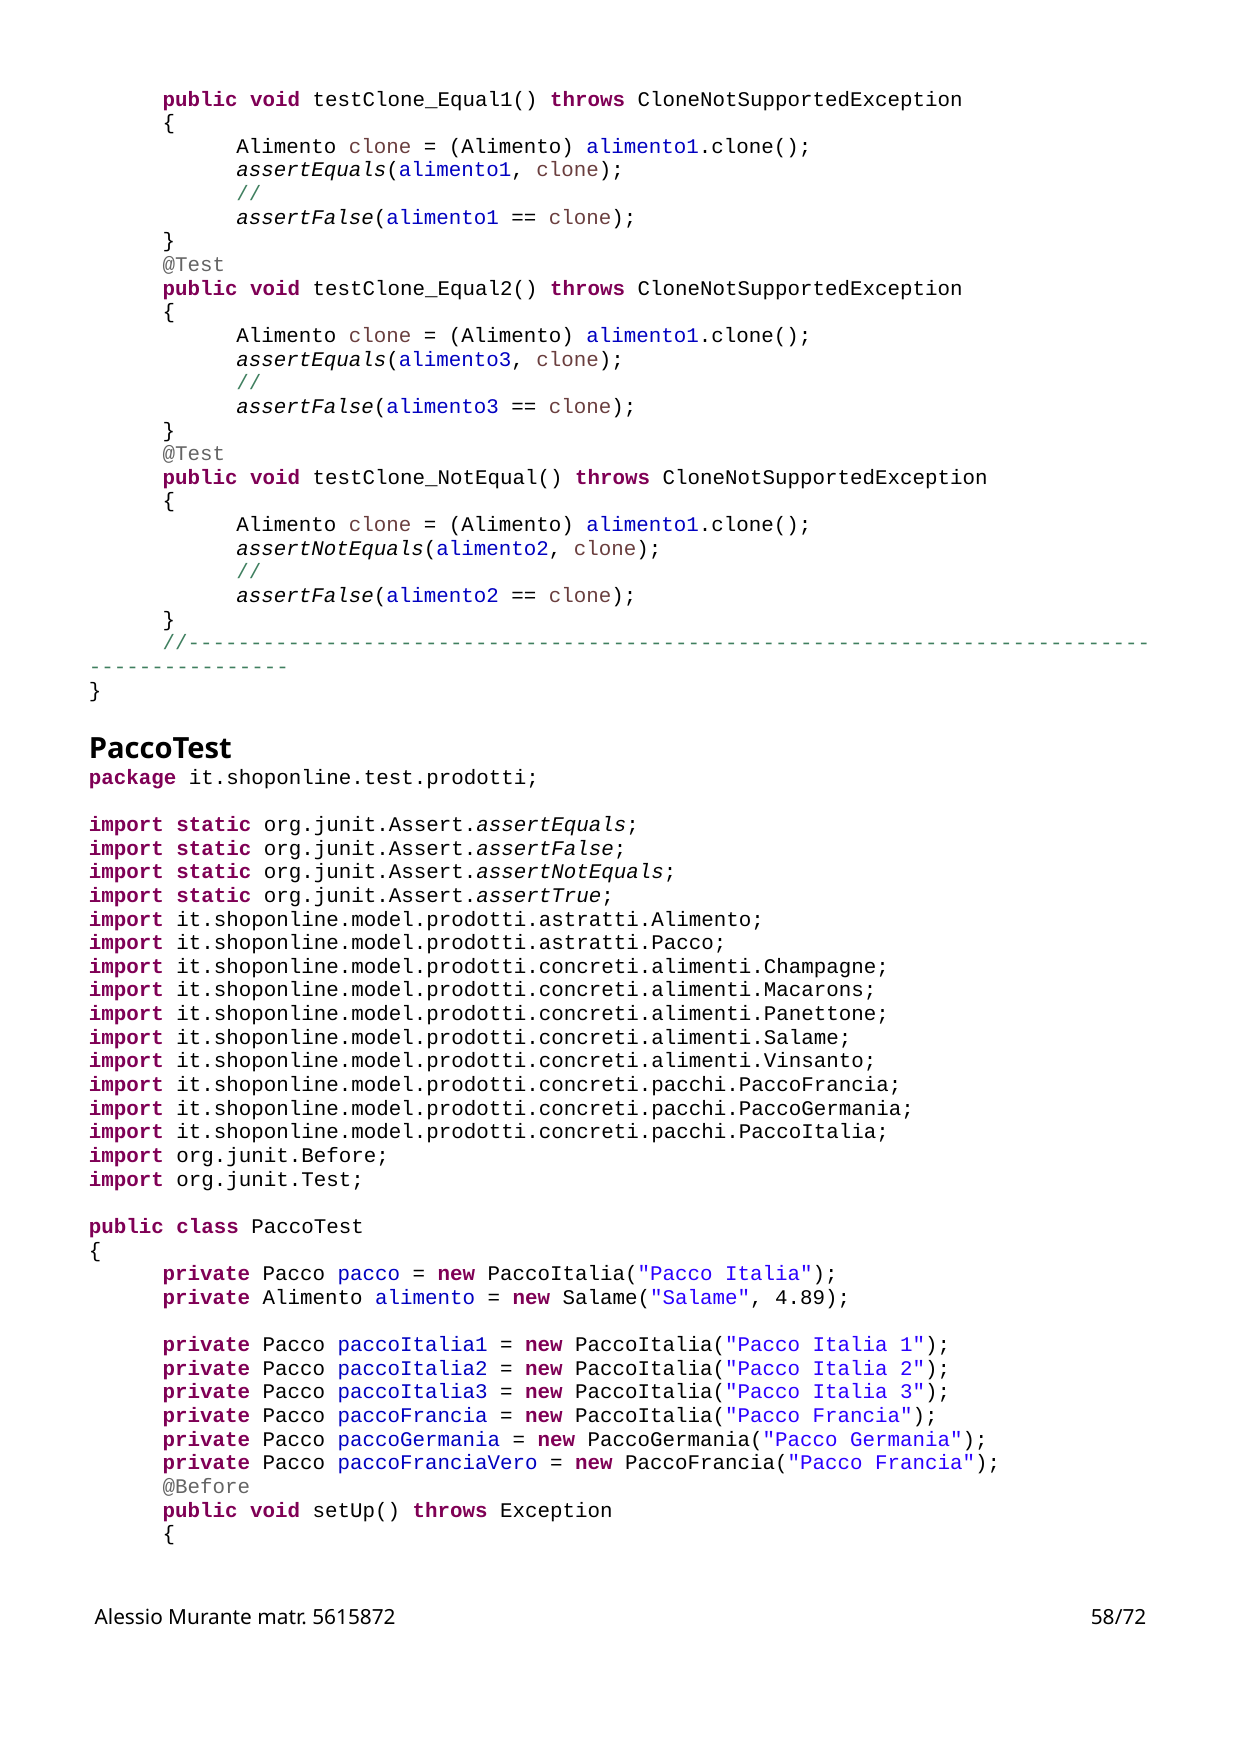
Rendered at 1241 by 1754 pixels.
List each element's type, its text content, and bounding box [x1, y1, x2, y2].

text private Pacco paccoFrancia = new PaccoItalia("Pacco Francia"); [88, 1405, 1152, 1429]
text import it.shoponline.model.prodotti.concreti.pacchi.PaccoGermania; [88, 1098, 1152, 1121]
text @Before [88, 1476, 1152, 1500]
text import it.shoponline.model.prodotti.astratti.Alimento; [88, 908, 1152, 932]
text @Test [88, 443, 1152, 467]
text } [88, 680, 1152, 703]
text PaccoTest [88, 727, 1152, 767]
text } [88, 609, 1152, 632]
text import it.shoponline.model.prodotti.concreti.alimenti.Macarons; [88, 979, 1152, 1003]
text } [88, 419, 1152, 443]
text private Alimento alimento = new Salame("Salame", 4.89); [88, 1287, 1152, 1311]
text // [88, 561, 1152, 585]
text import it.shoponline.model.prodotti.concreti.alimenti.Vinsanto; [88, 1050, 1152, 1074]
text Alimento clone = (Alimento) alimento1.clone(); [88, 325, 1152, 349]
text import static org.junit.Assert.assertFalse; [88, 838, 1152, 861]
text public class PaccoTest [88, 1216, 1152, 1239]
text import org.junit.Before; [88, 1145, 1152, 1169]
text //--------------------------------------------------------------------------------------------- [88, 632, 1152, 680]
text import it.shoponline.model.prodotti.astratti.Pacco; [88, 932, 1152, 956]
text Alimento clone = (Alimento) alimento1.clone(); [88, 514, 1152, 538]
text { [88, 1239, 1152, 1263]
text assertEquals(alimento1, clone); [88, 159, 1152, 183]
text assertFalse(alimento2 == clone); [88, 585, 1152, 609]
text assertNotEquals(alimento2, clone); [88, 538, 1152, 561]
text import static org.junit.Assert.assertTrue; [88, 885, 1152, 908]
text private Pacco paccoGermania = new PaccoGermania("Pacco Germania"); [88, 1429, 1152, 1452]
text { [88, 301, 1152, 325]
text // [88, 372, 1152, 396]
text import it.shoponline.model.prodotti.concreti.alimenti.Salame; [88, 1027, 1152, 1050]
text private Pacco paccoItalia2 = new PaccoItalia("Pacco Italia 2"); [88, 1358, 1152, 1381]
text { [88, 1523, 1152, 1547]
text // [88, 183, 1152, 207]
text import it.shoponline.model.prodotti.concreti.alimenti.Champagne; [88, 956, 1152, 979]
text { [88, 491, 1152, 514]
text assertFalse(alimento1 == clone); [88, 207, 1152, 230]
text import it.shoponline.model.prodotti.concreti.pacchi.PaccoItalia; [88, 1121, 1152, 1145]
text public void setUp() throws Exception [88, 1500, 1152, 1523]
text Alimento clone = (Alimento) alimento1.clone(); [88, 136, 1152, 159]
text import it.shoponline.model.prodotti.concreti.alimenti.Panettone; [88, 1003, 1152, 1027]
text @Test [88, 254, 1152, 278]
text import org.junit.Test; [88, 1169, 1152, 1192]
text } [88, 230, 1152, 254]
text private Pacco paccoItalia1 = new PaccoItalia("Pacco Italia 1"); [88, 1334, 1152, 1358]
text import it.shoponline.model.prodotti.concreti.pacchi.PaccoFrancia; [88, 1074, 1152, 1098]
text assertFalse(alimento3 == clone); [88, 396, 1152, 419]
text public void testClone_NotEqual() throws CloneNotSupportedException [88, 467, 1152, 491]
text private Pacco paccoFranciaVero = new PaccoFrancia("Pacco Francia"); [88, 1452, 1152, 1476]
text private Pacco pacco = new PaccoItalia("Pacco Italia"); [88, 1263, 1152, 1287]
text public void testClone_Equal1() throws CloneNotSupportedException [88, 88, 1152, 112]
text import static org.junit.Assert.assertNotEquals; [88, 861, 1152, 885]
text public void testClone_Equal2() throws CloneNotSupportedException [88, 278, 1152, 301]
text private Pacco paccoItalia3 = new PaccoItalia("Pacco Italia 3"); [88, 1381, 1152, 1405]
text assertEquals(alimento3, clone); [88, 349, 1152, 372]
text package it.shoponline.test.prodotti; [88, 767, 1152, 790]
text { [88, 112, 1152, 136]
text import static org.junit.Assert.assertEquals; [88, 814, 1152, 838]
